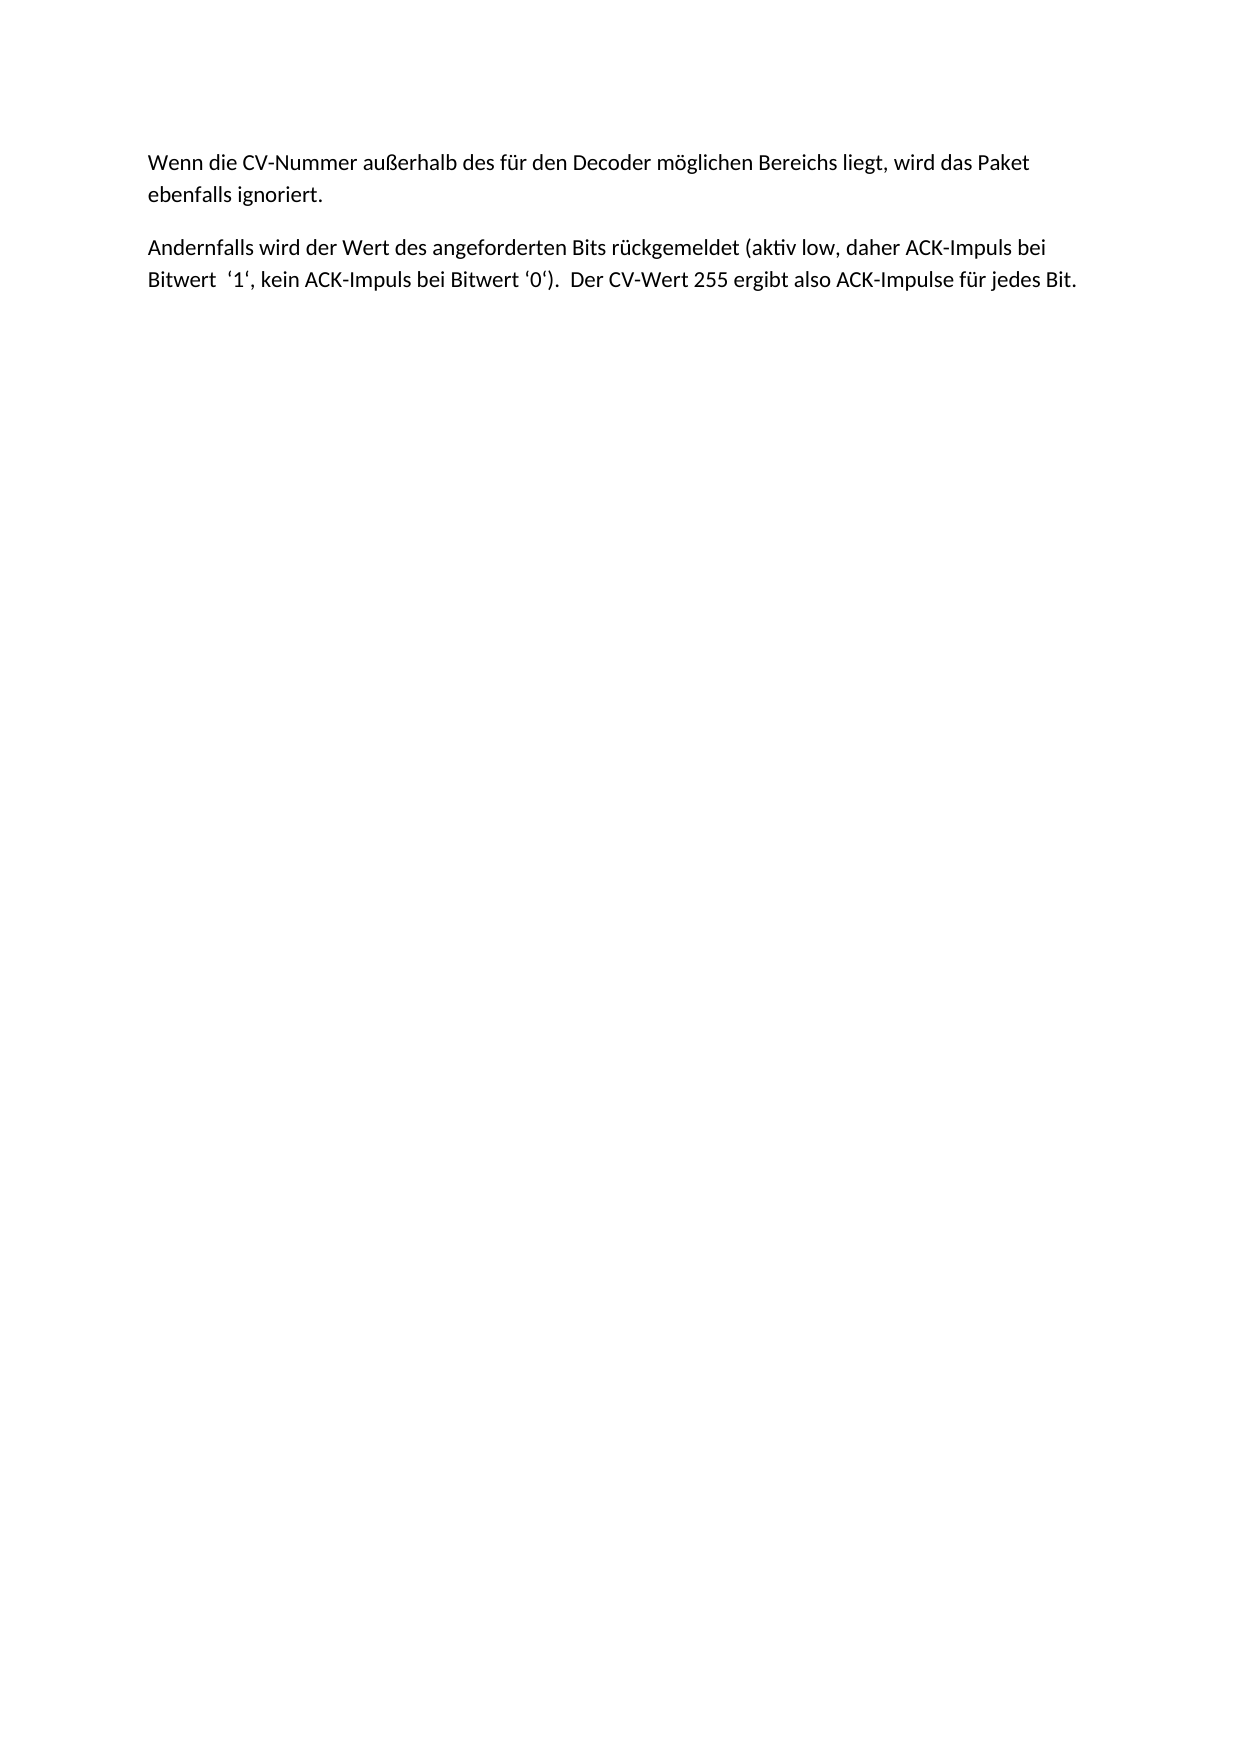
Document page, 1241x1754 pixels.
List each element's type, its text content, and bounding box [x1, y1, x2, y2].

text Wenn die CV-Nummer außerhalb des für den Decoder möglichen Bereichs liegt, wird das Paket ebenfalls ignoriert. [148, 148, 1093, 208]
text Andernfalls wird der Wert des angeforderten Bits rückgemeldet (aktiv low, daher ACK-Impuls bei Bitwert ‘1‘, kein ACK-Impuls bei Bitwert ‘0‘). Der CV-Wert 255 ergibt also ACK-Impulse für jedes Bit. [148, 233, 1093, 293]
